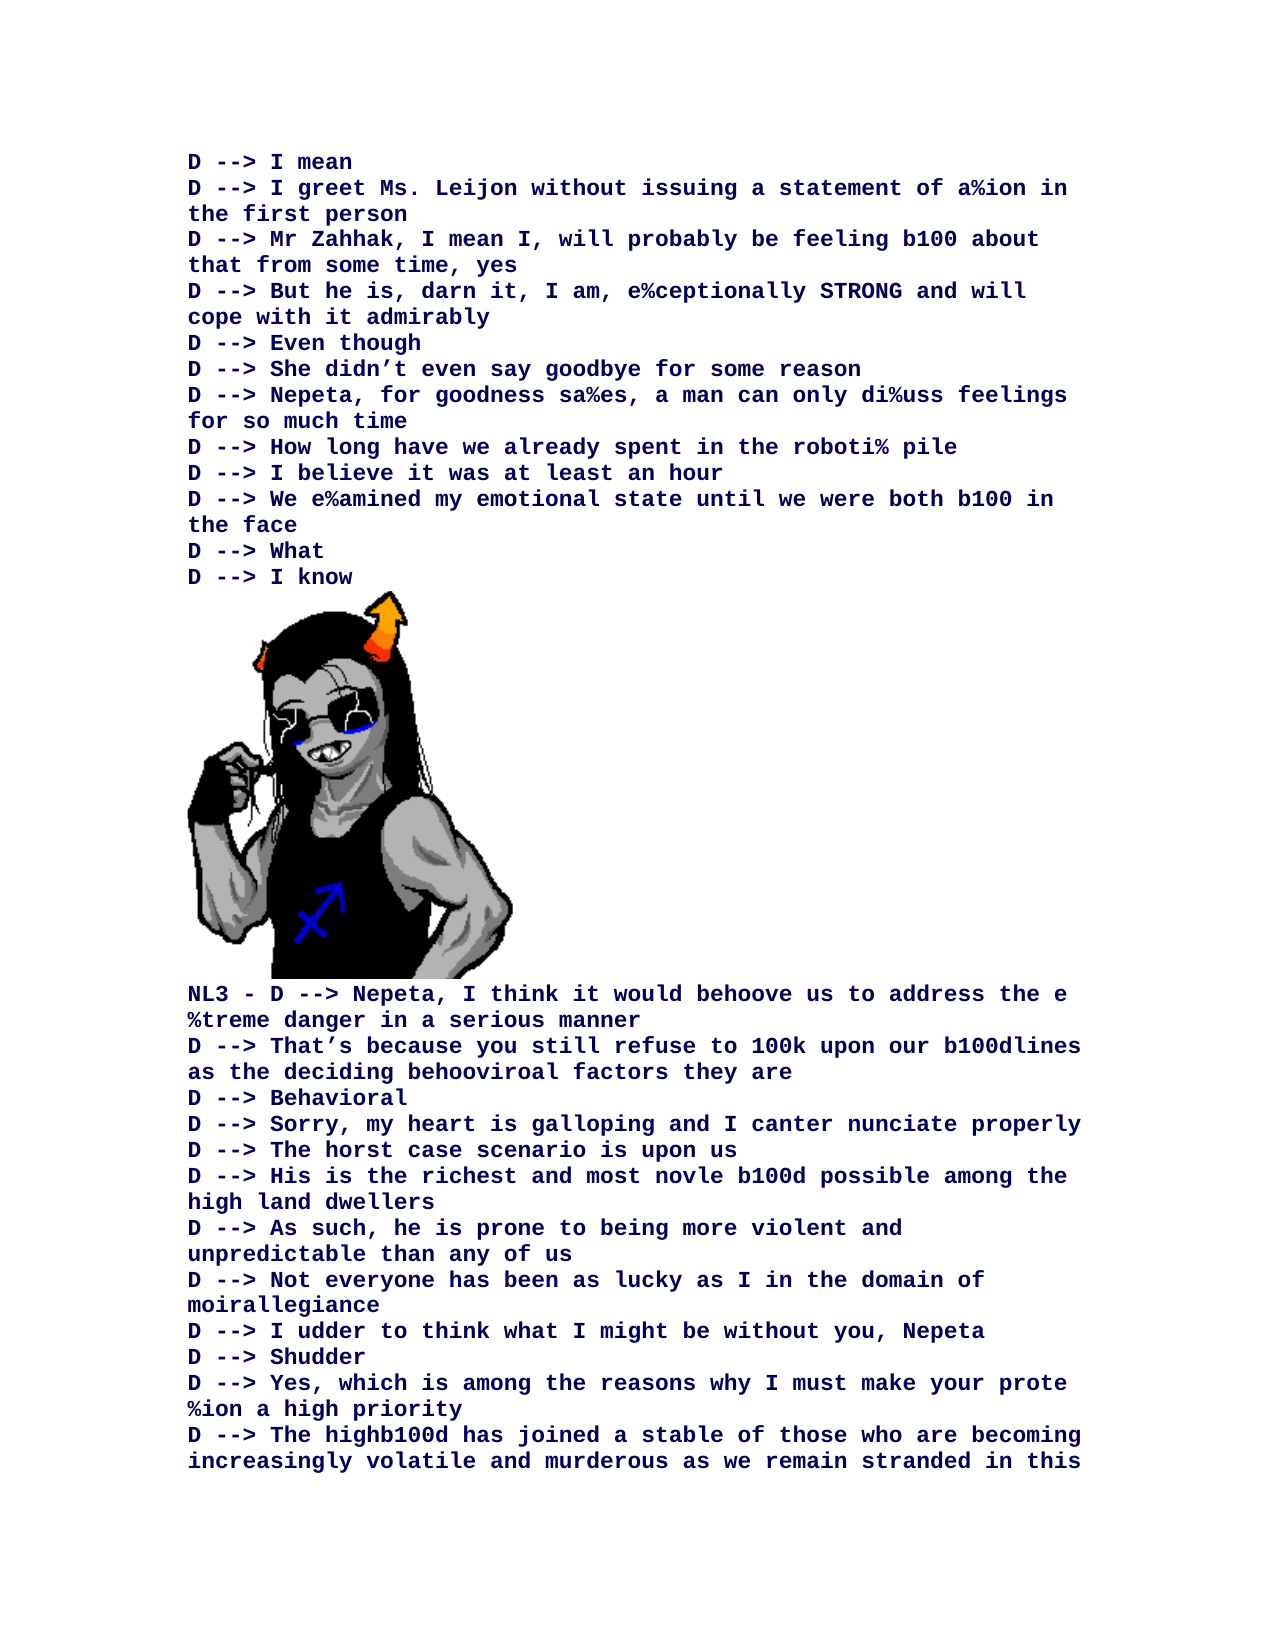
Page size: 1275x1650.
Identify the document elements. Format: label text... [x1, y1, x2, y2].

text D --> Mr Zahhak, I mean I, will probably be feeling b100 about that from some time, yes [187, 228, 1087, 280]
text D --> What [187, 539, 1087, 565]
text D --> The highb100d has joined a stable of those who are becoming increasingly volatile and murderous as we remain stranded in this [187, 1423, 1087, 1475]
text D --> We e%amined my emotional state until we were both b100 in the face [187, 487, 1087, 539]
text D --> Even though [187, 332, 1087, 357]
text D --> His is the richest and most novle b100d possible among the high land dwellers [187, 1164, 1087, 1216]
text D --> That’s because you still refuse to 100k upon our b100dlines as the deciding behooviroal factors they are [187, 1034, 1087, 1086]
text D --> Behavioral [187, 1086, 1087, 1112]
text D --> I believe it was at least an hour [187, 461, 1087, 487]
text D --> As such, he is prone to being more violent and unpredictable than any of us [187, 1216, 1087, 1268]
text D --> Yes, which is among the reasons why I must make your prote%ion a high priority [187, 1372, 1087, 1423]
text D --> Sorry, my heart is galloping and I canter nunciate properly [187, 1112, 1087, 1138]
text D --> I udder to think what I might be without you, Nepeta [187, 1320, 1087, 1346]
text D --> I greet Ms. Leijon without issuing a statement of a%ion in the first person [187, 176, 1087, 228]
text D --> Nepeta, for goodness sa%es, a man can only di%uss feelings for so much time [187, 383, 1087, 435]
text D --> Not everyone has been as lucky as I in the domain of moirallegiance [187, 1268, 1087, 1320]
text NL3 - D --> Nepeta, I think it would behoove us to address the e%treme danger in a serious manner [187, 983, 1087, 1034]
text D --> Shudder [187, 1346, 1087, 1372]
text D --> But he is, darn it, I am, e%ceptionally STRONG and will cope with it admirably [187, 280, 1087, 332]
text D --> She didn’t even say goodbye for some reason [187, 357, 1087, 383]
text D --> I mean [187, 150, 1087, 176]
text D --> The horst case scenario is upon us [187, 1138, 1087, 1164]
text D --> How long have we already spent in the roboti% pile [187, 435, 1087, 461]
text D --> I know [187, 565, 1087, 591]
